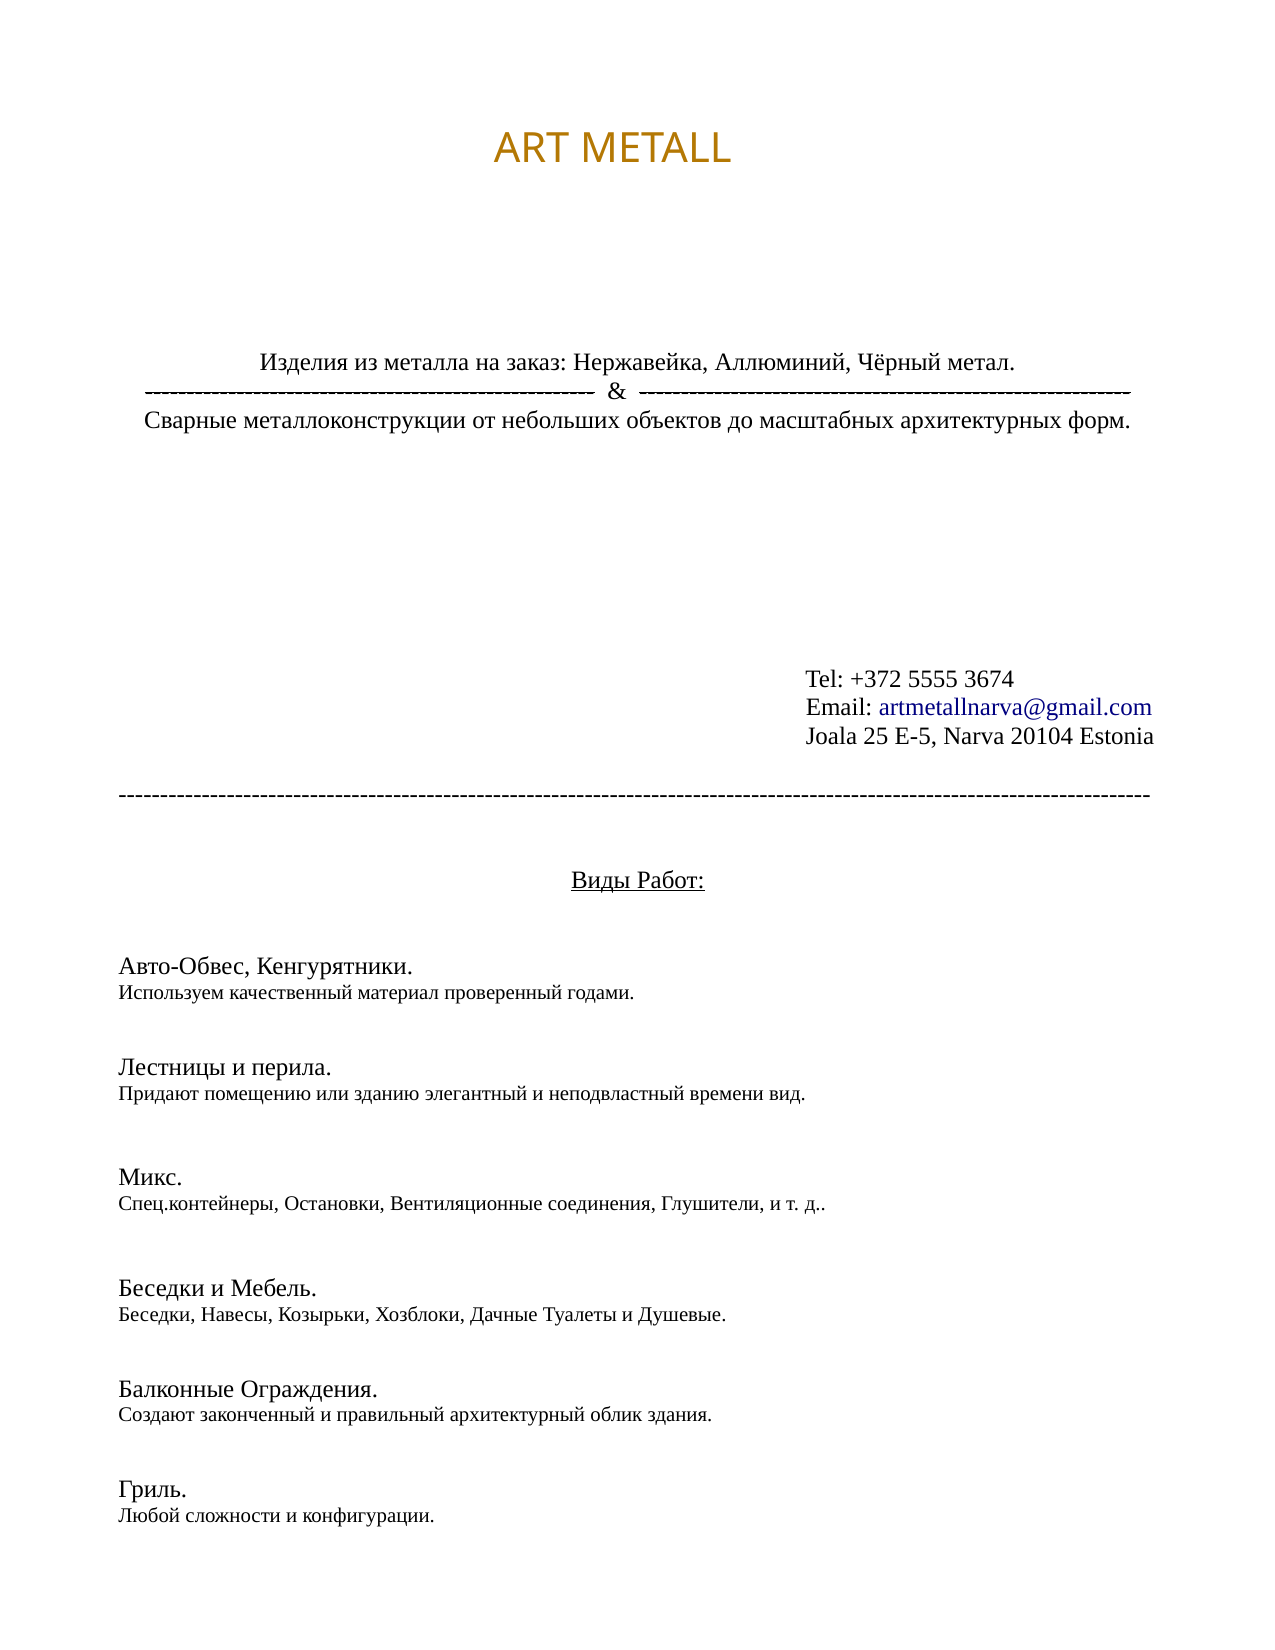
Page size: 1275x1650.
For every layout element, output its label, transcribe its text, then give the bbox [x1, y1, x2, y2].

text Лестницы и перила. [118, 1052, 1157, 1081]
text Tel: +372 5555 3674 [118, 664, 1157, 692]
text Микс. [118, 1162, 1157, 1191]
text Беседки, Навесы, Козырьки, Хозблоки, Дачные Туалеты и Душевые. [118, 1301, 1157, 1326]
text Joala 25 E-5, Narva 20104 Estonia [118, 721, 1157, 750]
text ART METALL [118, 118, 1157, 175]
text Любой сложности и конфигурации. [118, 1503, 1157, 1527]
text ---------------------------------------------------------------------------------------------------------------------------- [118, 779, 1157, 807]
text Используем качественный материал проверенный годами. [118, 980, 1157, 1004]
text Придают помещению или зданию элегантный и неподвластный времени вид. [118, 1081, 1157, 1105]
text Балконные Ограждения. [118, 1374, 1157, 1402]
text ------------------------------------------------------ & ----------------------------------------------------------- [118, 376, 1157, 405]
text Сварные металлоконструкции от небольших объектов до масштабных архитектурных форм. [118, 405, 1157, 434]
text Изделия из металла на заказ: Нержавейка, Аллюминий, Чёрный метал. [118, 347, 1157, 376]
text Создают законченный и правильный архитектурный облик здания. [118, 1402, 1157, 1426]
text Беседки и Мебель. [118, 1273, 1157, 1301]
text Гриль. [118, 1474, 1157, 1503]
text Email: artmetallnarva@gmail.com [118, 692, 1157, 721]
text Виды Работ: [118, 865, 1157, 894]
text Спец.контейнеры, Остановки, Вентиляционные соединения, Глушители, и т. д.. [118, 1191, 1157, 1215]
text Авто-Обвес, Кенгурятники. [118, 951, 1157, 980]
